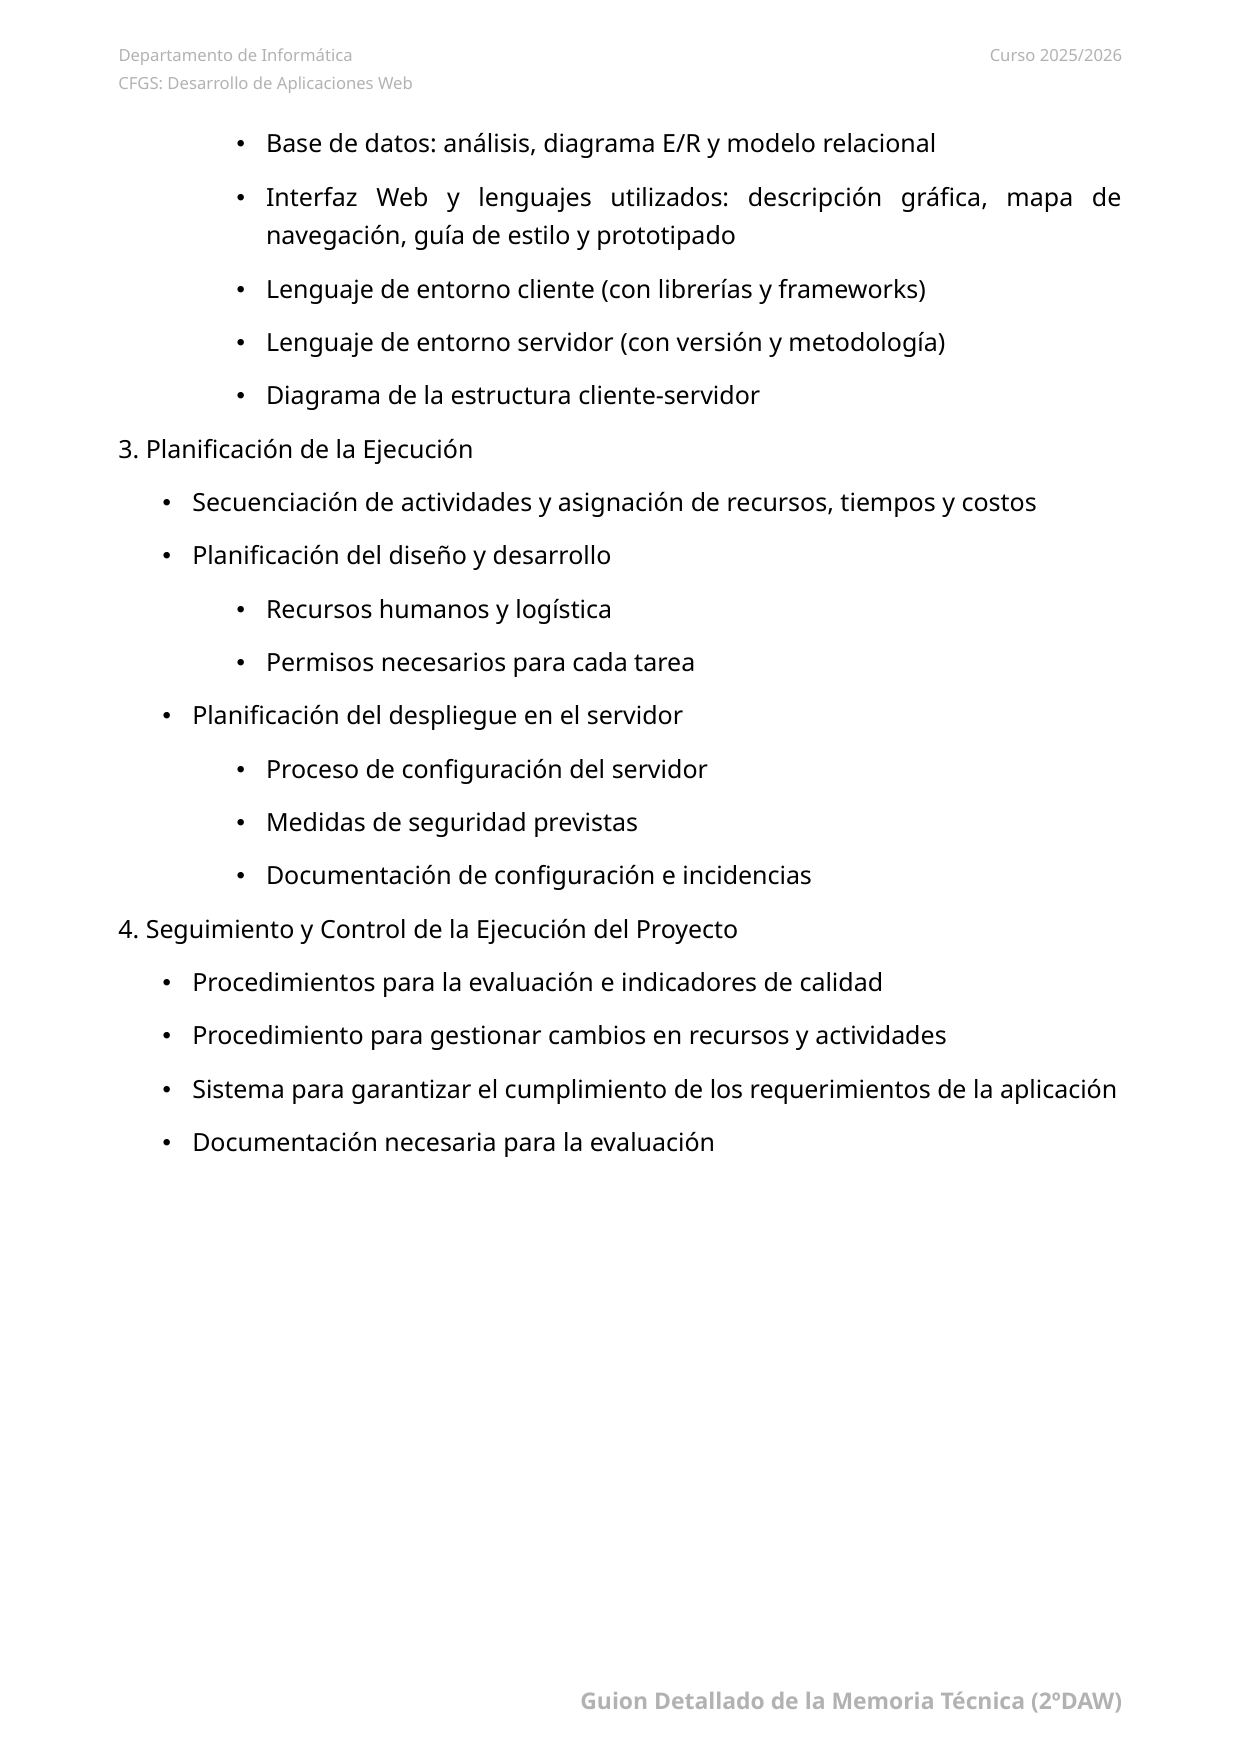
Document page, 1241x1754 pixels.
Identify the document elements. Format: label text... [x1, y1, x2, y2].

list Lenguaje de entorno servidor (con versión y metodología) [236, 324, 1122, 359]
list Permisos necesarios para cada tarea [236, 644, 1122, 679]
text 4. Seguimiento y Control de la Ejecución del Proyecto [118, 911, 1122, 945]
list Medidas de seguridad previstas [236, 804, 1122, 839]
list Documentación de configuración e incidencias [236, 858, 1122, 892]
list Planificación del despliegue en el servidor [162, 698, 1122, 732]
list Procedimientos para la evaluación e indicadores de calidad [162, 964, 1122, 999]
list Secuenciación de actividades y asignación de recursos, tiempos y costos [162, 484, 1122, 519]
list Interfaz Web y lenguajes utilizados: descripción gráfica, mapa de navegación, guía de estilo y prototipado [236, 179, 1122, 252]
list Recursos humanos y logística [236, 591, 1122, 625]
list Documentación necesaria para la evaluación [162, 1124, 1122, 1159]
list Proceso de configuración del servidor [236, 751, 1122, 785]
list Lenguaje de entorno cliente (con librerías y frameworks) [236, 271, 1122, 305]
list Sistema para garantizar el cumplimiento de los requerimientos de la aplicación [162, 1071, 1122, 1105]
list Diagrama de la estructura cliente-servidor [236, 378, 1122, 412]
list Base de datos: análisis, diagrama E/R y modelo relacional [236, 126, 1122, 160]
text 3. Planificación de la Ejecución [118, 431, 1122, 465]
list Planificación del diseño y desarrollo [162, 538, 1122, 572]
list Procedimiento para gestionar cambios en recursos y actividades [162, 1018, 1122, 1052]
